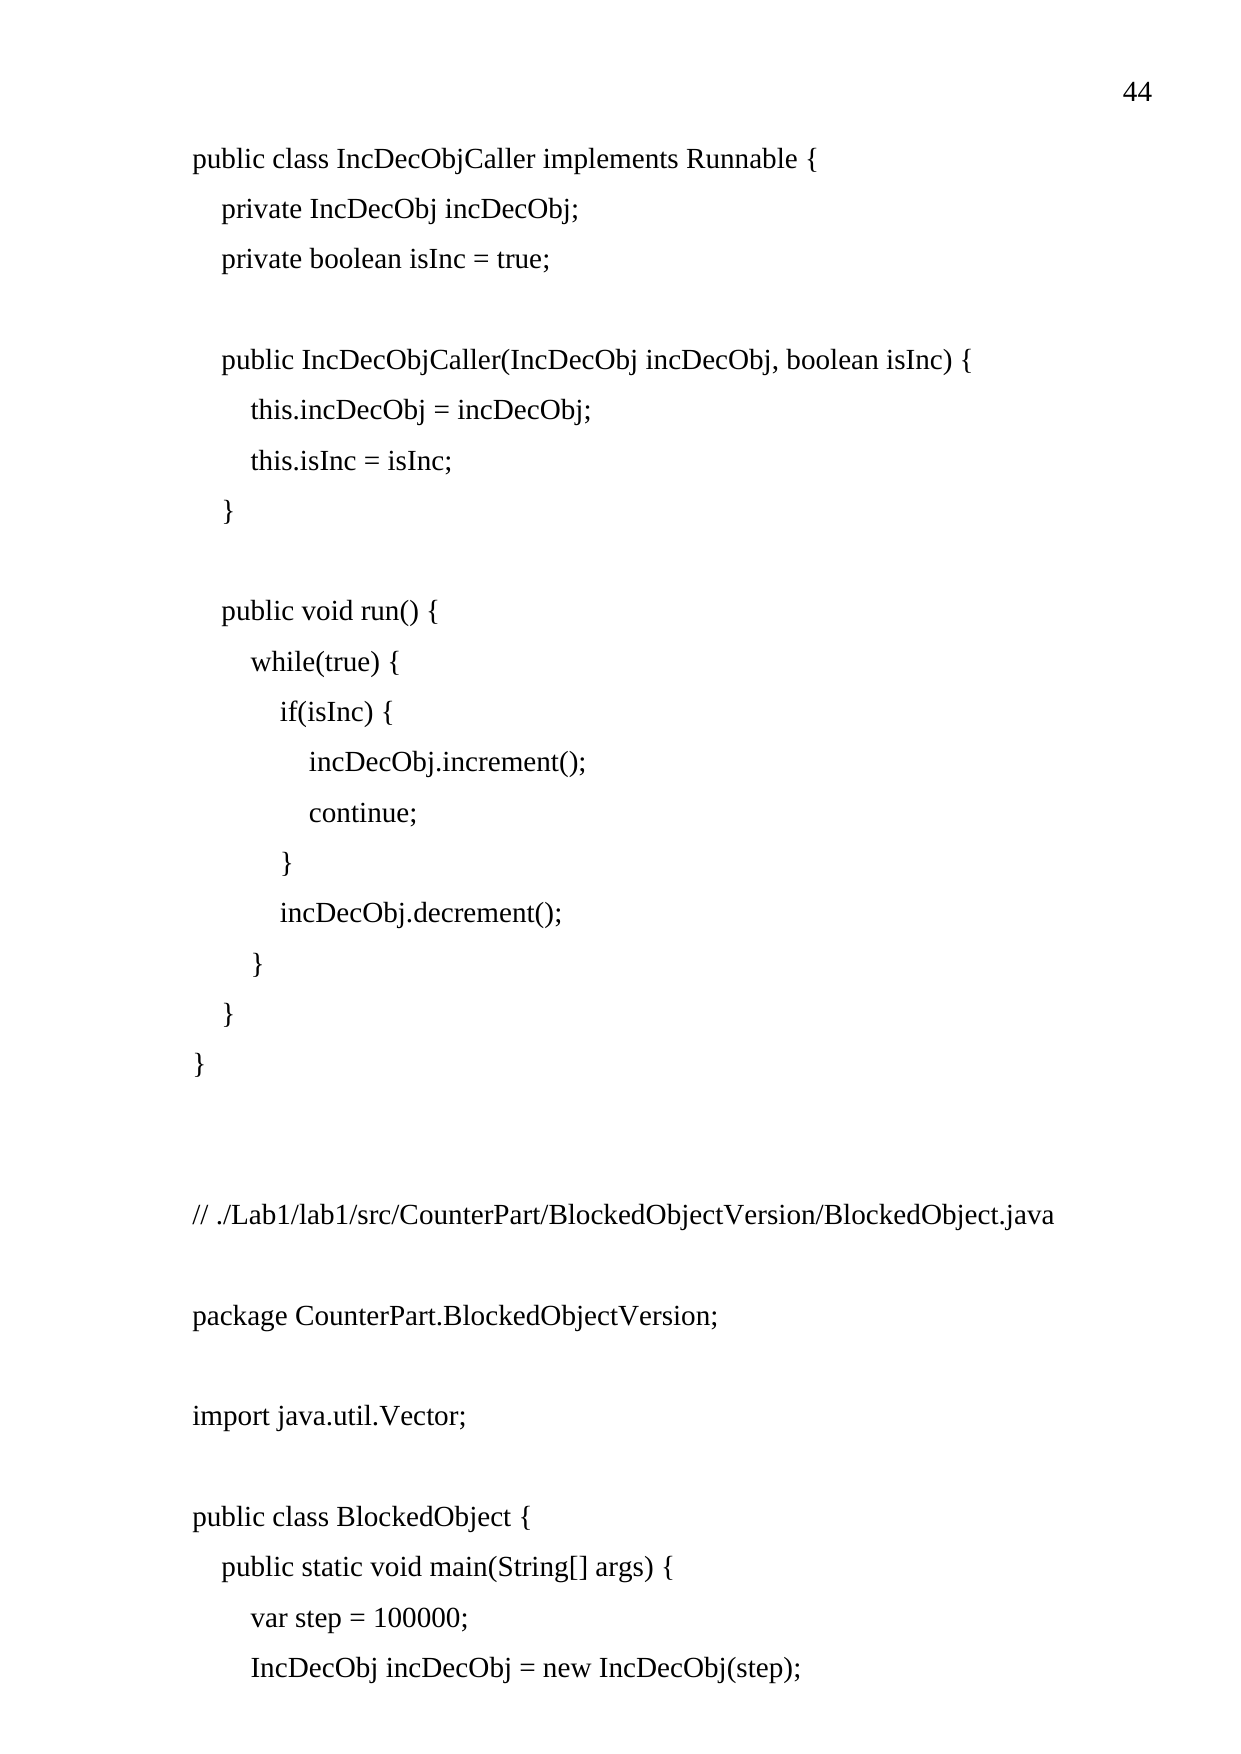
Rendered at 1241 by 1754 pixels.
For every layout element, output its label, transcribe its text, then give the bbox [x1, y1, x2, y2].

text IncDecObj incDecObj = new IncDecObj(step); [118, 1650, 1122, 1684]
text while(true) { [118, 644, 1122, 677]
text var step = 100000; [118, 1600, 1122, 1633]
text package CounterPart.BlockedObjectVersion; [118, 1298, 1122, 1331]
text public class BlockedObject { [118, 1499, 1122, 1533]
text private boolean isInc = true; [118, 241, 1122, 275]
text if(isInc) { [118, 694, 1122, 728]
text } [118, 946, 1122, 979]
text } [118, 1046, 1122, 1080]
text incDecObj.decrement(); [118, 895, 1122, 929]
text incDecObj.increment(); [118, 744, 1122, 778]
text } [118, 996, 1122, 1029]
text this.isInc = isInc; [118, 443, 1122, 476]
text } [118, 845, 1122, 879]
text import java.util.Vector; [118, 1398, 1122, 1432]
text this.incDecObj = incDecObj; [118, 392, 1122, 426]
text public class IncDecObjCaller implements Runnable { [118, 141, 1122, 174]
text continue; [118, 795, 1122, 828]
text public void run() { [118, 593, 1122, 627]
text public IncDecObjCaller(IncDecObj incDecObj, boolean isInc) { [118, 342, 1122, 376]
text // ./Lab1/lab1/src/CounterPart/BlockedObjectVersion/BlockedObject.java [118, 1197, 1122, 1231]
text } [118, 493, 1122, 526]
text private IncDecObj incDecObj; [118, 191, 1122, 224]
text public static void main(String[] args) { [118, 1549, 1122, 1583]
